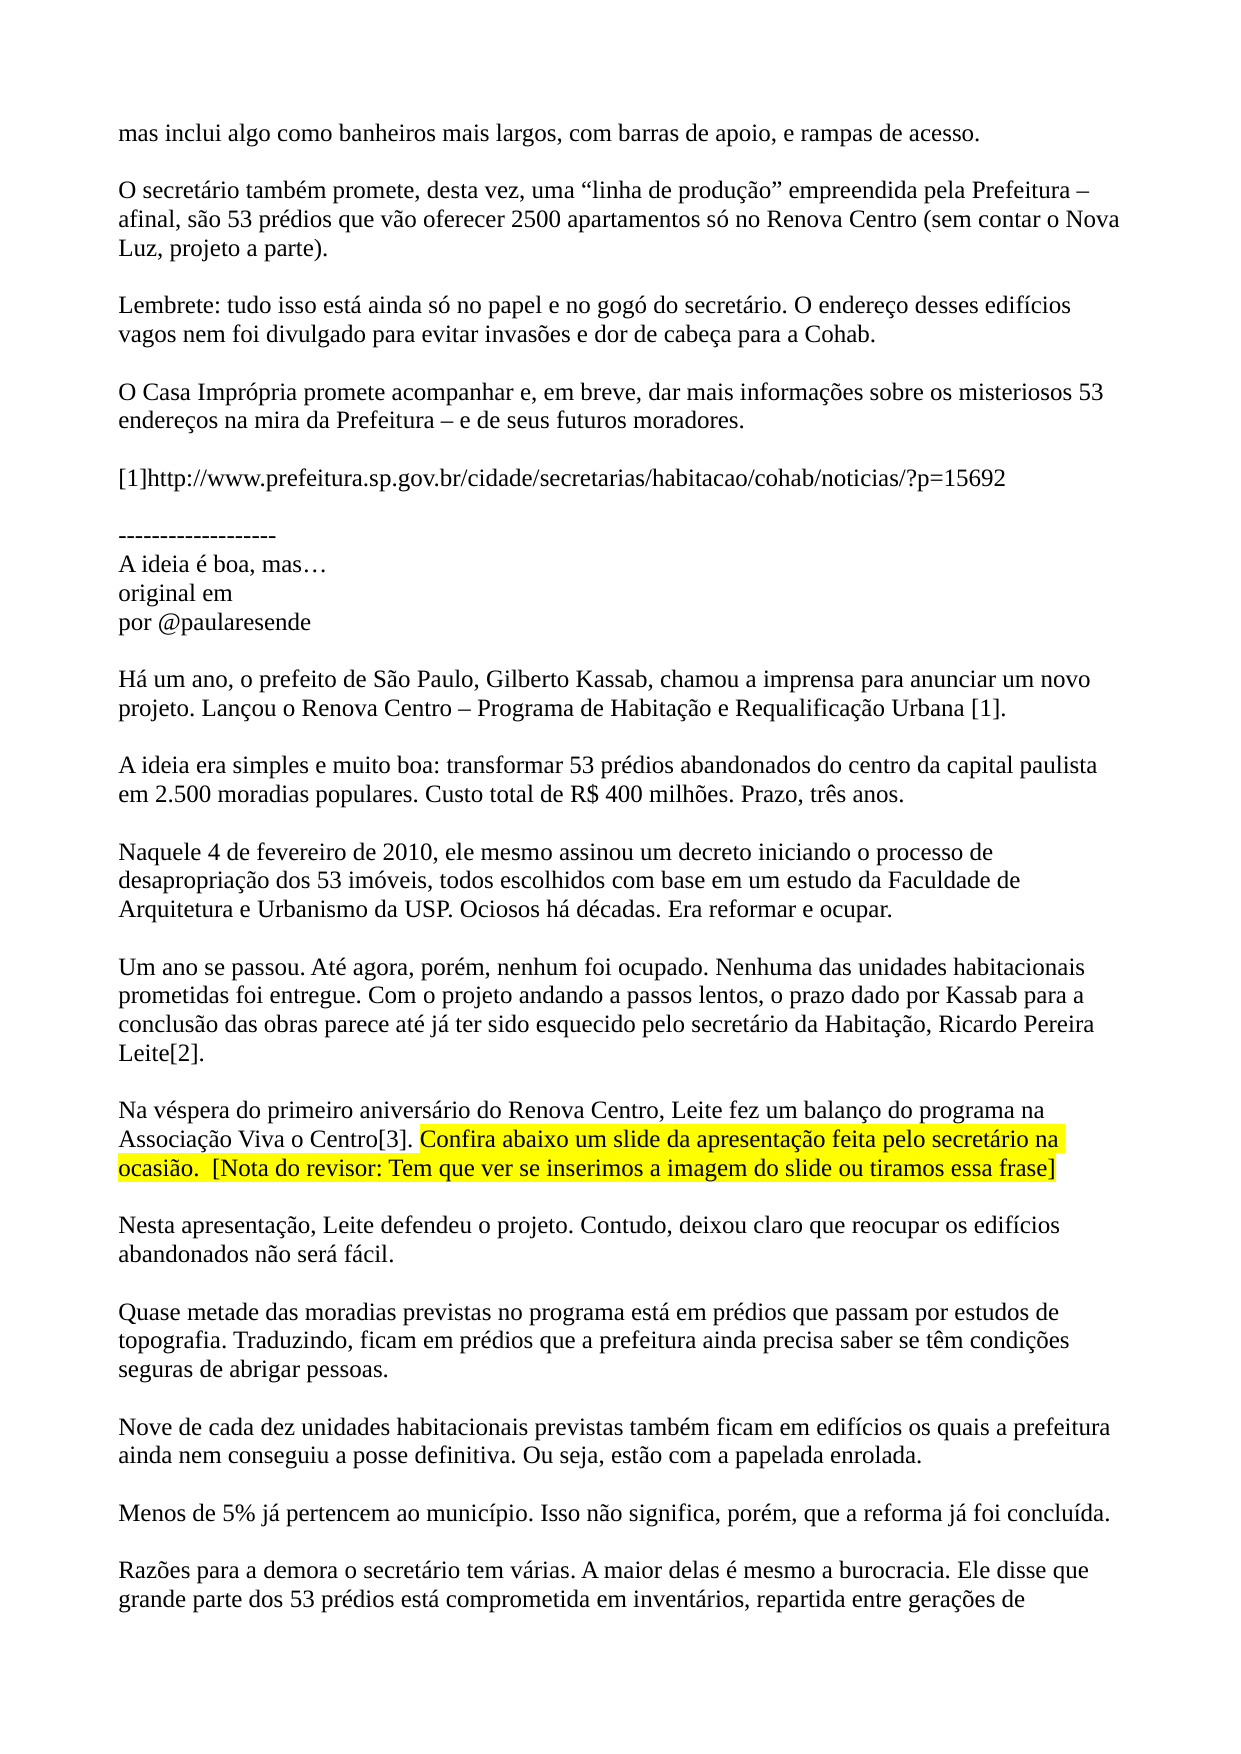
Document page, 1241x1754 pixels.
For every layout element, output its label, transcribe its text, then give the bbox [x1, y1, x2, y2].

text Naquele 4 de fevereiro de 2010, ele mesmo assinou um decreto iniciando o processo de desapropriação dos 53 imóveis, todos escolhidos com base em um estudo da Faculdade de Arquitetura e Urbanismo da USP. Ociosos há décadas. Era reformar e ocupar. [118, 837, 1122, 923]
text ------------------- [118, 521, 1122, 549]
text Na véspera do primeiro aniversário do Renova Centro, Leite fez um balanço do programa na Associação Viva o Centro[3]. Confira abaixo um slide da apresentação feita pelo secretário na ocasião. [Nota do revisor: Tem que ver se inserimos a imagem do slide ou tiramos essa frase] [118, 1096, 1122, 1182]
text O Casa Imprópria promete acompanhar e, em breve, dar mais informações sobre os misteriosos 53 endereços na mira da Prefeitura – e de seus futuros moradores. [118, 377, 1122, 434]
text Nove de cada dez unidades habitacionais previstas também ficam em edifícios os quais a prefeitura ainda nem conseguiu a posse definitiva. Ou seja, estão com a papelada enrolada. [118, 1412, 1122, 1469]
text O secretário também promete, desta vez, uma “linha de produção” empreendida pela Prefeitura – afinal, são 53 prédios que vão oferecer 2500 apartamentos só no Renova Centro (sem contar o Nova Luz, projeto a parte). [118, 176, 1122, 262]
text Razões para a demora o secretário tem várias. A maior delas é mesmo a burocracia. Ele disse que grande parte dos 53 prédios está comprometida em inventários, repartida entre gerações de [118, 1556, 1122, 1613]
text [1]http://www.prefeitura.sp.gov.br/cidade/secretarias/habitacao/cohab/noticias/?p=15692 [118, 463, 1122, 492]
text Há um ano, o prefeito de São Paulo, Gilberto Kassab, chamou a imprensa para anunciar um novo projeto. Lançou o Renova Centro – Programa de Habitação e Requalificação Urbana [1]. [118, 664, 1122, 722]
text Menos de 5% já pertencem ao município. Isso não significa, porém, que a reforma já foi concluída. [118, 1498, 1122, 1527]
text Quase metade das moradias previstas no programa está em prédios que passam por estudos de topografia. Traduzindo, ficam em prédios que a prefeitura ainda precisa saber se têm condições seguras de abrigar pessoas. [118, 1297, 1122, 1383]
text Um ano se passou. Até agora, porém, nenhum foi ocupado. Nenhuma das unidades habitacionais prometidas foi entregue. Com o projeto andando a passos lentos, o prazo dado por Kassab para a conclusão das obras parece até já ter sido esquecido pelo secretário da Habitação, Ricardo Pereira Leite[2]. [118, 952, 1122, 1067]
text A ideia era simples e muito boa: transformar 53 prédios abandonados do centro da capital paulista em 2.500 moradias populares. Custo total de R$ 400 milhões. Prazo, três anos. [118, 751, 1122, 808]
text Nesta apresentação, Leite defendeu o projeto. Contudo, deixou claro que reocupar os edifícios abandonados não será fácil. [118, 1211, 1122, 1268]
text original em [118, 578, 1122, 607]
text mas inclui algo como banheiros mais largos, com barras de apoio, e rampas de acesso. [118, 118, 1122, 147]
text A ideia é boa, mas… [118, 549, 1122, 578]
text Lembrete: tudo isso está ainda só no papel e no gogó do secretário. O endereço desses edifícios vagos nem foi divulgado para evitar invasões e dor de cabeça para a Cohab. [118, 291, 1122, 348]
text por @paularesende [118, 607, 1122, 636]
